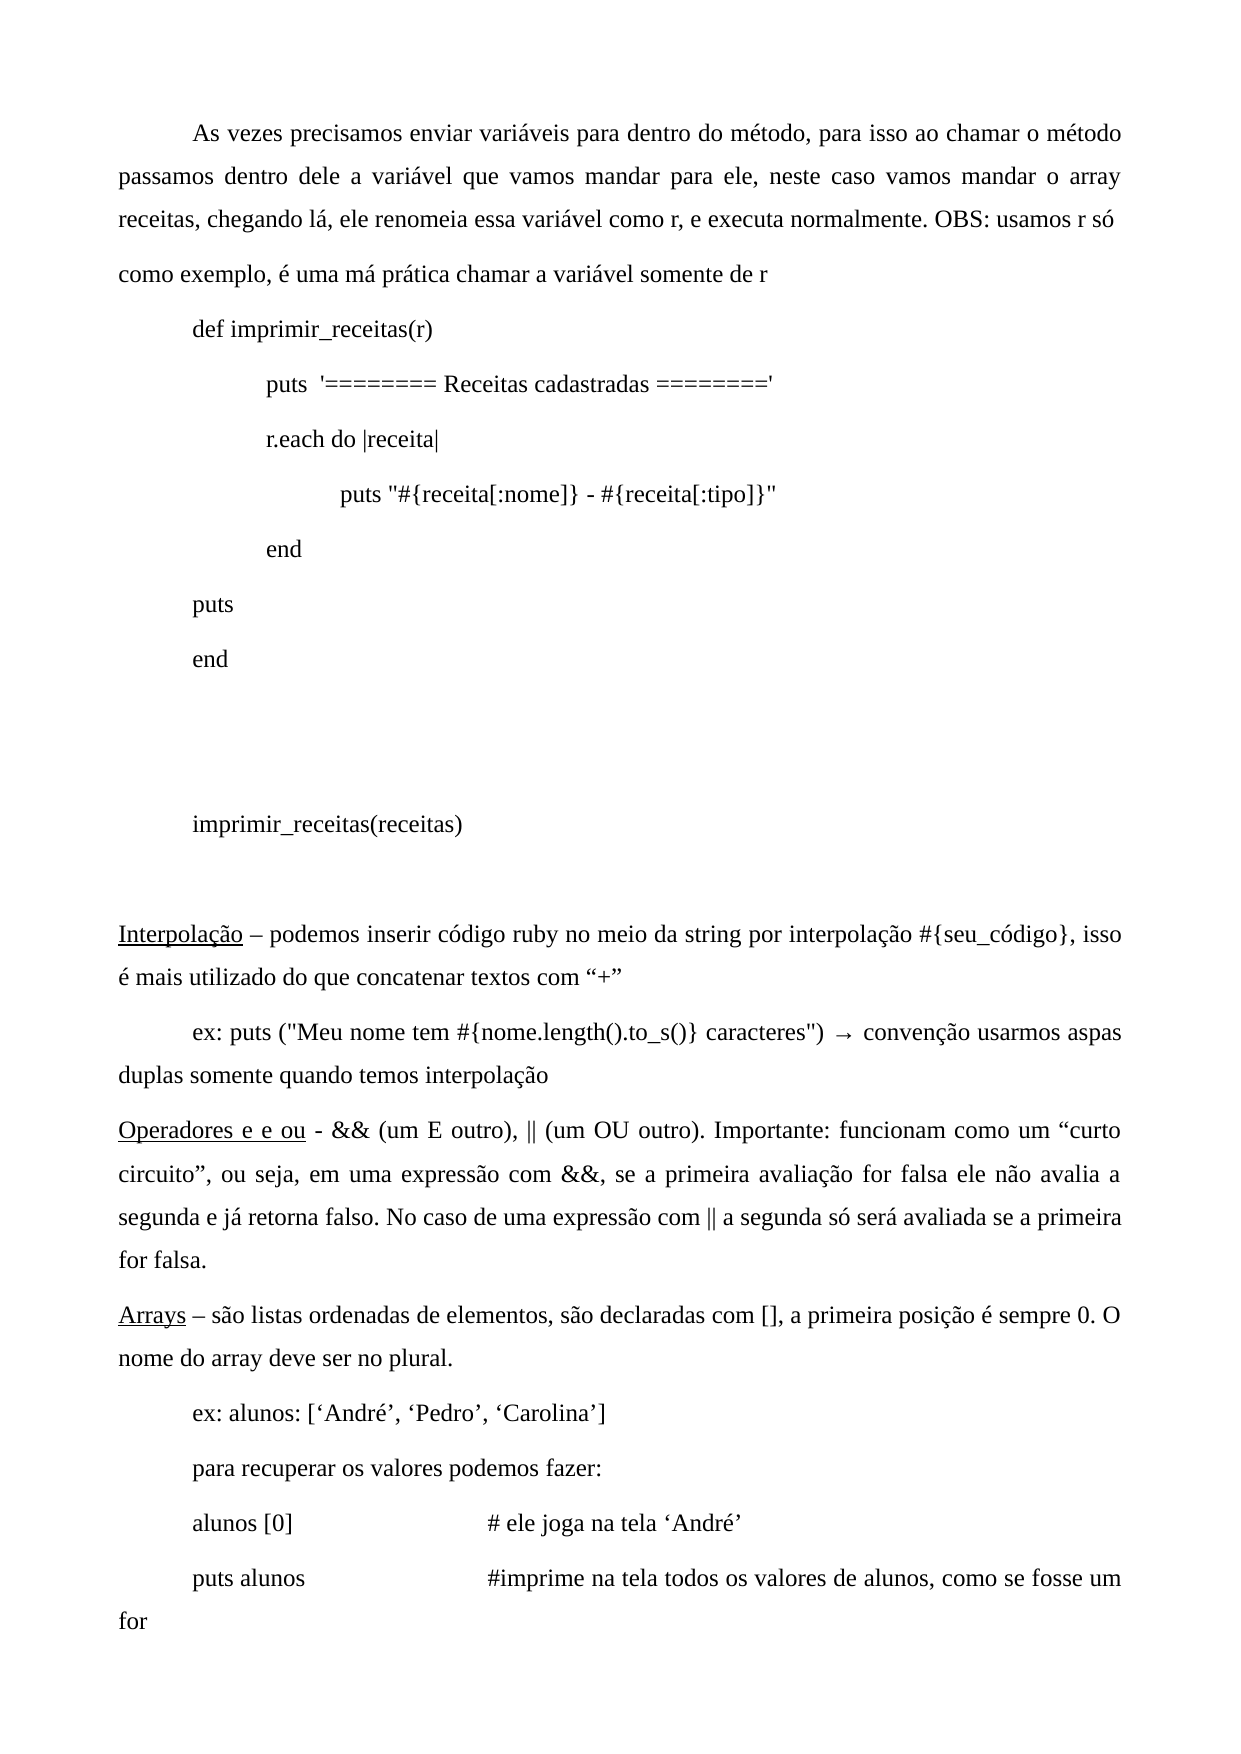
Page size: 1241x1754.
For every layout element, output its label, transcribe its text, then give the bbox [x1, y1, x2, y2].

text como exemplo, é uma má prática chamar a variável somente de r [118, 259, 1122, 288]
text ex: alunos: [‘André’, ‘Pedro’, ‘Carolina’] [118, 1398, 1122, 1427]
text alunos [0] # ele joga na tela ‘André’ [118, 1508, 1122, 1537]
text def imprimir_receitas(r) [118, 314, 1122, 343]
text puts alunos #imprime na tela todos os valores de alunos, como se fosse um for [118, 1563, 1122, 1635]
text Arrays – são listas ordenadas de elementos, são declaradas com [], a primeira posição é sempre 0. O nome do array deve ser no plural. [118, 1300, 1122, 1372]
text imprimir_receitas(receitas) [118, 809, 1122, 838]
text r.each do |receita| [118, 424, 1122, 453]
text puts '======== Receitas cadastradas ========' [118, 369, 1122, 398]
text ex: puts ("Meu nome tem #{nome.length().to_s()} caracteres") → convenção usarmos aspas duplas somente quando temos interpolação [118, 1017, 1122, 1089]
text end [118, 534, 1122, 563]
text puts "#{receita[:nome]} - #{receita[:tipo]}" [118, 479, 1122, 508]
text para recuperar os valores podemos fazer: [118, 1453, 1122, 1482]
text end [118, 644, 1122, 673]
text As vezes precisamos enviar variáveis para dentro do método, para isso ao chamar o método passamos dentro dele a variável que vamos mandar para ele, neste caso vamos mandar o array receitas, chegando lá, ele renomeia essa variável como r, e executa normalmente. OBS: usamos r só [118, 118, 1122, 233]
text Operadores e e ou - && (um E outro), || (um OU outro). Importante: funcionam como um “curto circuito”, ou seja, em uma expressão com &&, se a primeira avaliação for falsa ele não avalia a segunda e já retorna falso. No caso de uma expressão com || a segunda só será avaliada se a primeira for falsa. [118, 1116, 1122, 1274]
text puts [118, 589, 1122, 618]
text Interpolação – podemos inserir código ruby no meio da string por interpolação #{seu_código}, isso é mais utilizado do que concatenar textos com “+” [118, 919, 1122, 991]
